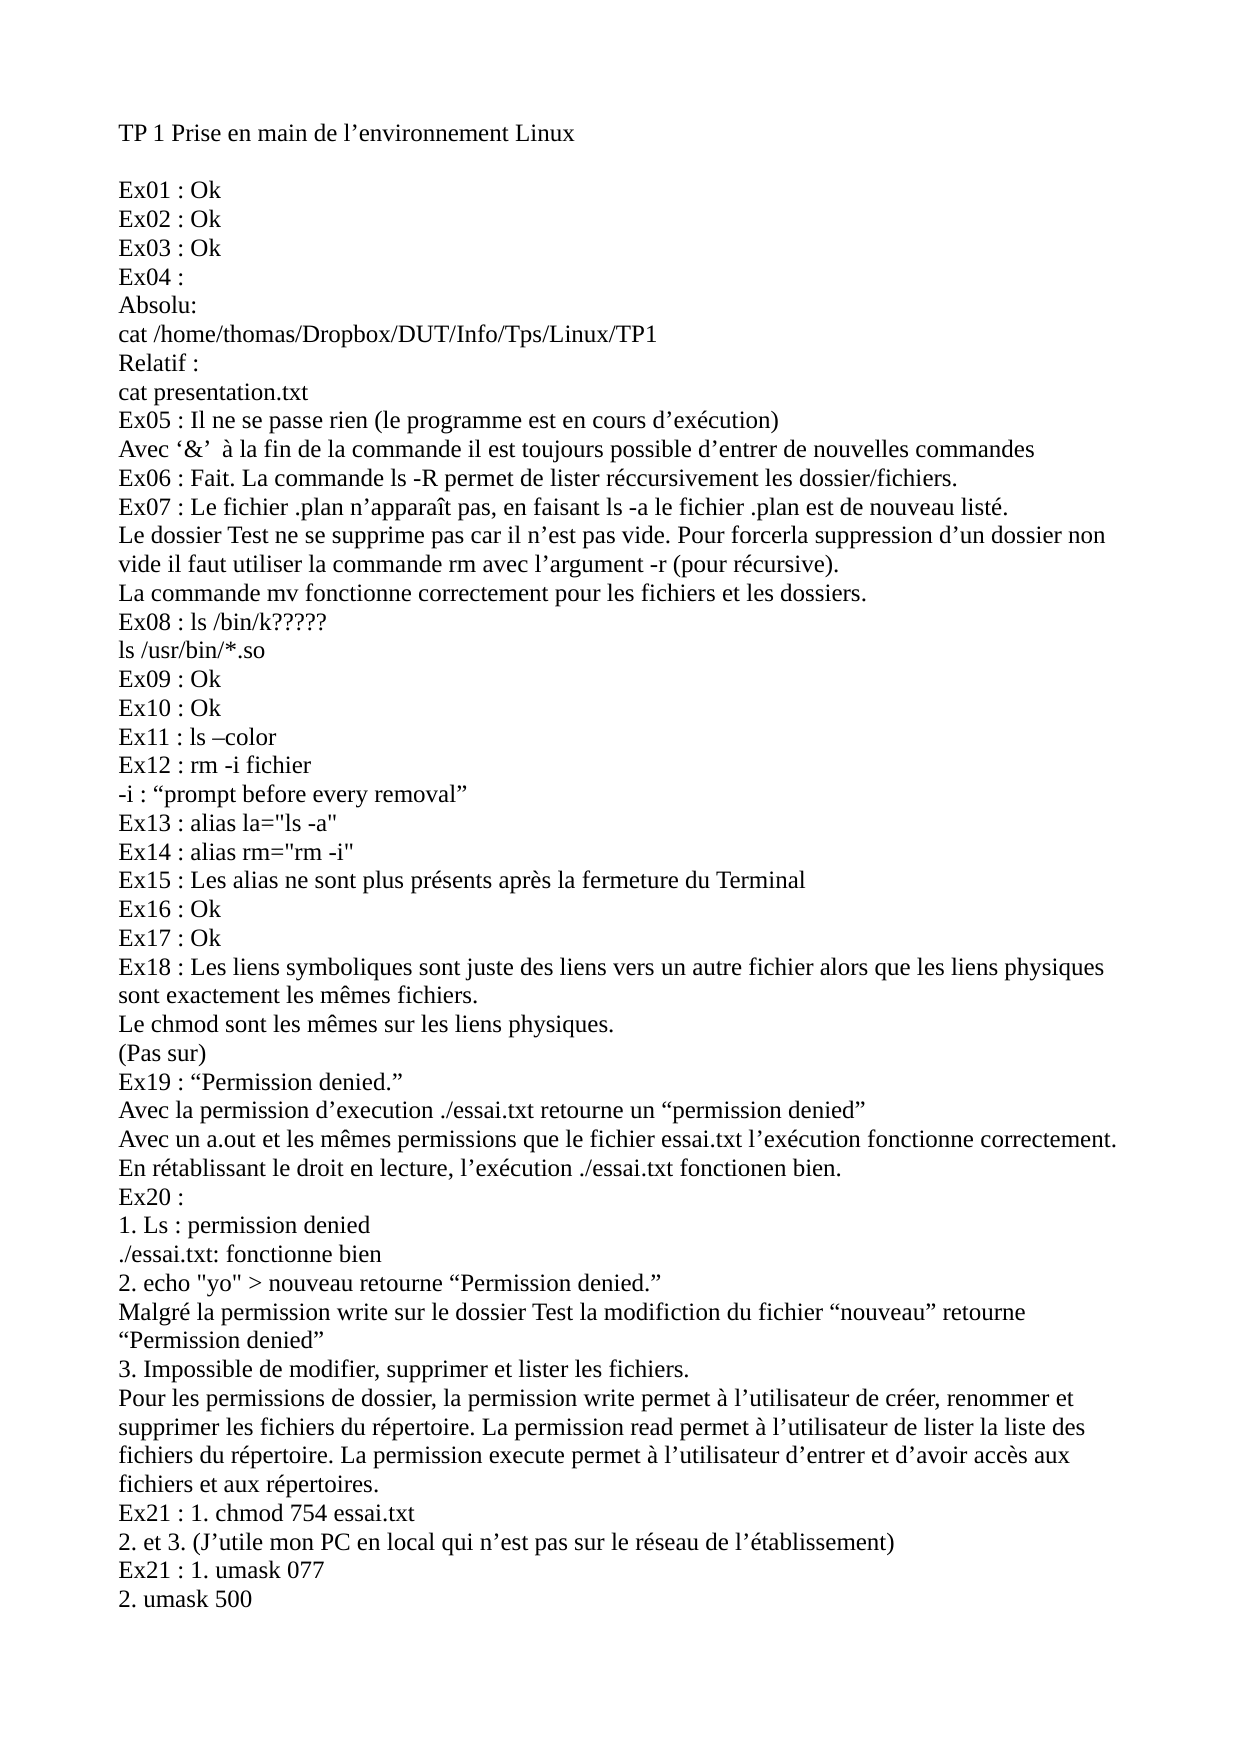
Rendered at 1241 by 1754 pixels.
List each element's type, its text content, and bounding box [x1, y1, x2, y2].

text Ex01 : Ok [118, 176, 1122, 204]
text Ex17 : Ok [118, 923, 1122, 952]
text Ex21 : 1. chmod 754 essai.txt [118, 1498, 1122, 1527]
text ls /usr/bin/*.so [118, 636, 1122, 664]
text Ex15 : Les alias ne sont plus présents après la fermeture du Terminal [118, 866, 1122, 894]
text Ex13 : alias la="ls -a" [118, 808, 1122, 837]
text Ex02 : Ok [118, 204, 1122, 233]
text Ex10 : Ok [118, 693, 1122, 722]
text Malgré la permission write sur le dossier Test la modifiction du fichier “nouveau” retourne “Permission denied” [118, 1297, 1122, 1354]
text Ex16 : Ok [118, 894, 1122, 923]
text Ex19 : “Permission denied.” [118, 1067, 1122, 1096]
text 2. et 3. (J’utile mon PC en local qui n’est pas sur le réseau de l’établissement) [118, 1527, 1122, 1556]
text Ex03 : Ok [118, 233, 1122, 262]
text Le chmod sont les mêmes sur les liens physiques. [118, 1009, 1122, 1038]
text La commande mv fonctionne correctement pour les fichiers et les dossiers. [118, 578, 1122, 607]
text Absolu: [118, 291, 1122, 319]
text ./essai.txt: fonctionne bien [118, 1239, 1122, 1268]
text 1. Ls : permission denied [118, 1211, 1122, 1239]
text Ex09 : Ok [118, 664, 1122, 693]
text Avec un a.out et les mêmes permissions que le fichier essai.txt l’exécution fonctionne correctement. [118, 1124, 1122, 1153]
text cat presentation.txt [118, 377, 1122, 406]
text Ex11 : ls –color [118, 722, 1122, 751]
text TP 1 Prise en main de l’environnement Linux [118, 118, 1122, 147]
text Avec ‘&’ à la fin de la commande il est toujours possible d’entrer de nouvelles commandes [118, 434, 1122, 463]
text (Pas sur) [118, 1038, 1122, 1067]
text Ex21 : 1. umask 077 [118, 1556, 1122, 1584]
text 2. echo "yo" > nouveau retourne “Permission denied.” [118, 1268, 1122, 1297]
text Ex12 : rm -i fichier [118, 751, 1122, 779]
text -i : “prompt before every removal” [118, 779, 1122, 808]
text Ex14 : alias rm="rm -i" [118, 837, 1122, 866]
text 3. Impossible de modifier, supprimer et lister les fichiers. [118, 1354, 1122, 1383]
text Avec la permission d’execution ./essai.txt retourne un “permission denied” [118, 1096, 1122, 1124]
text Le dossier Test ne se supprime pas car il n’est pas vide. Pour forcerla suppression d’un dossier non vide il faut utiliser la commande rm avec l’argument -r (pour récursive). [118, 521, 1122, 578]
text Ex18 : Les liens symboliques sont juste des liens vers un autre fichier alors que les liens physiques sont exactement les mêmes fichiers. [118, 952, 1122, 1009]
text Ex20 : [118, 1182, 1122, 1211]
text Pour les permissions de dossier, la permission write permet à l’utilisateur de créer, renommer et supprimer les fichiers du répertoire. La permission read permet à l’utilisateur de lister la liste des fichiers du répertoire. La permission execute permet à l’utilisateur d’entrer et d’avoir accès aux fichiers et aux répertoires. [118, 1383, 1122, 1498]
text Ex08 : ls /bin/k????? [118, 607, 1122, 636]
text Ex07 : Le fichier .plan n’apparaît pas, en faisant ls -a le fichier .plan est de nouveau listé. [118, 492, 1122, 521]
text cat /home/thomas/Dropbox/DUT/Info/Tps/Linux/TP1 [118, 319, 1122, 348]
text Relatif : [118, 348, 1122, 377]
text En rétablissant le droit en lecture, l’exécution ./essai.txt fonctionen bien. [118, 1153, 1122, 1182]
text Ex06 : Fait. La commande ls -R permet de lister réccursivement les dossier/fichiers. [118, 463, 1122, 492]
text Ex05 : Il ne se passe rien (le programme est en cours d’exécution) [118, 406, 1122, 434]
text Ex04 : [118, 262, 1122, 291]
text 2. umask 500 [118, 1584, 1122, 1613]
